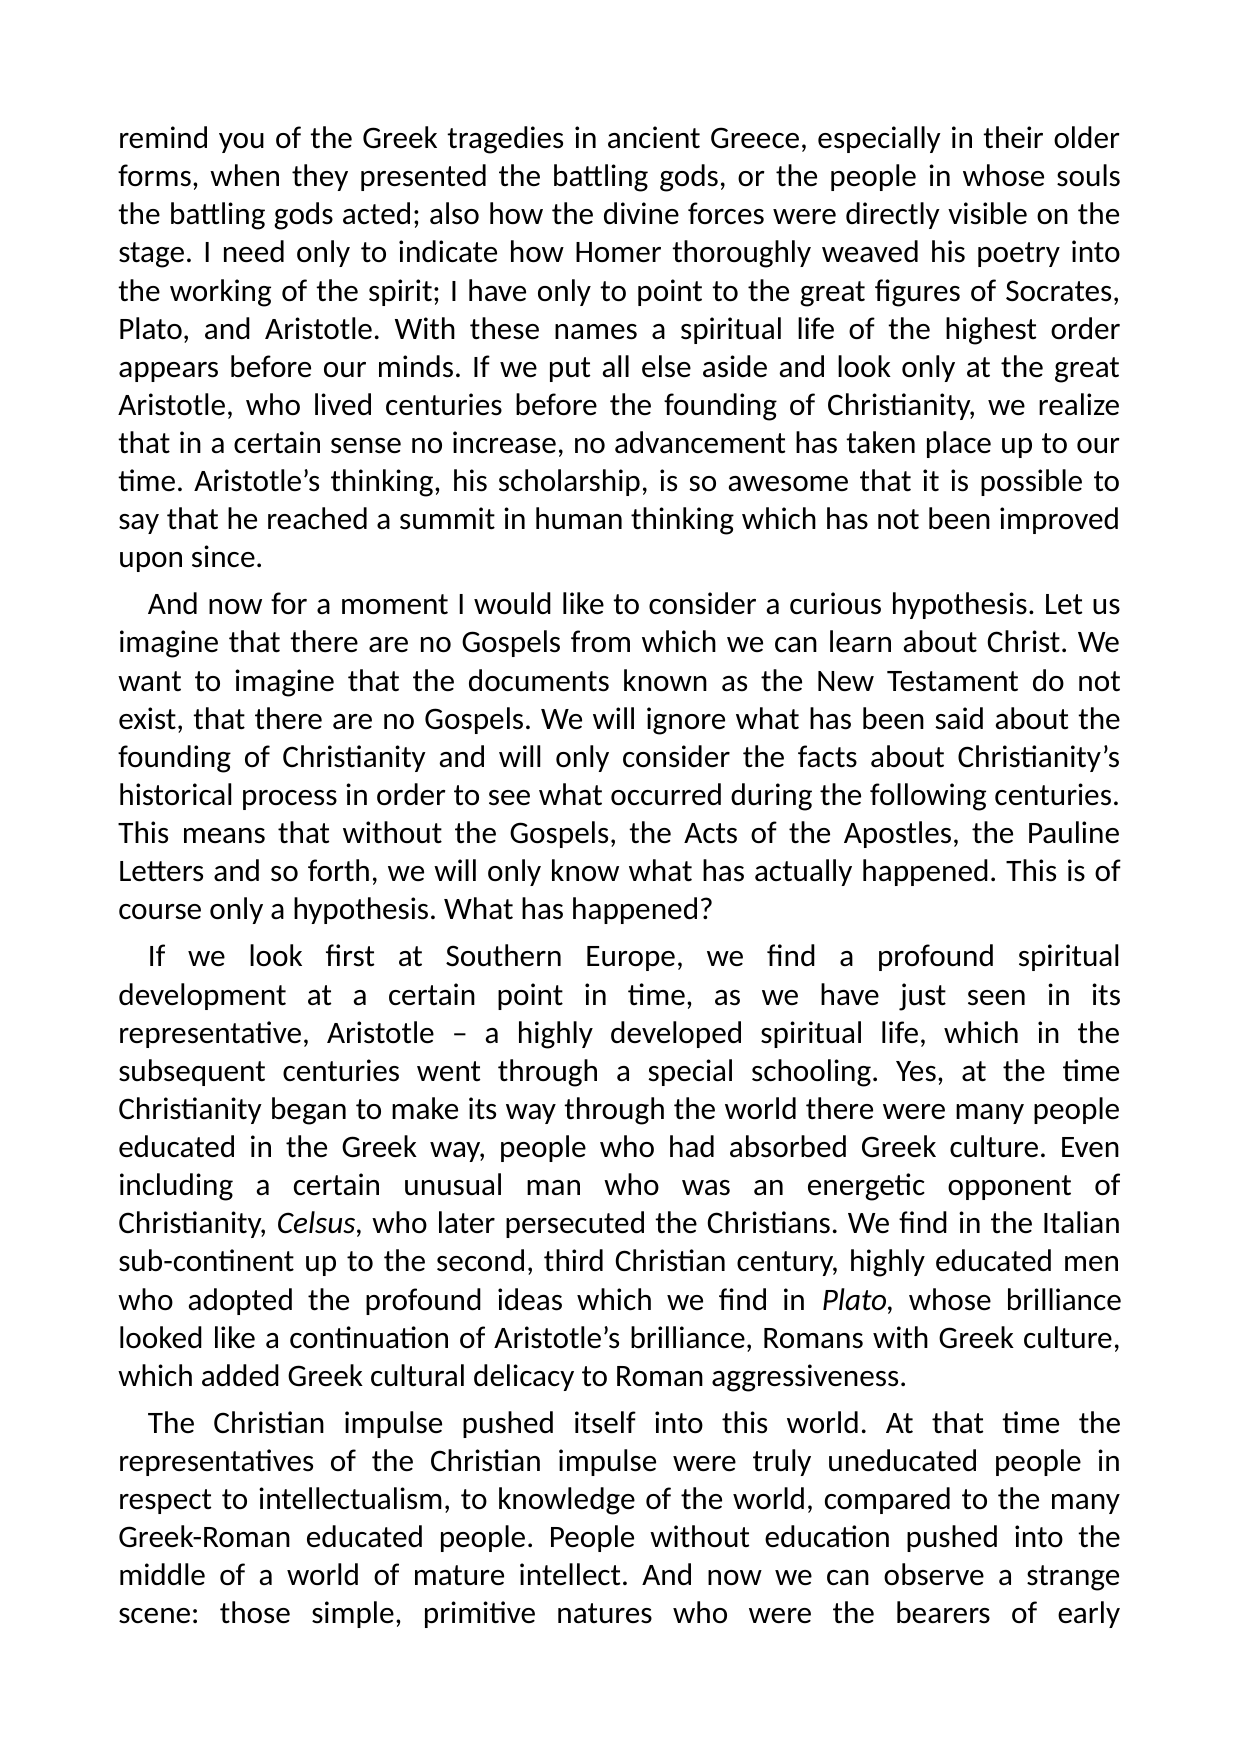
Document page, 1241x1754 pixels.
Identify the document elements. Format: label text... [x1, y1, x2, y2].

text remind you of the Greek tragedies in ancient Greece, especially in their older forms, when they presented the battling gods, or the people in whose souls the battling gods acted; also how the divine forces were directly visible on the stage. I need only to indicate how Homer thoroughly weaved his poetry into the working of the spirit; I have only to point to the great figures of Socrates, Plato, and Aristotle. With these names a spiritual life of the highest order appears before our minds. If we put all else aside and look only at the great Aristotle, who lived centuries before the founding of Christianity, we realize that in a certain sense no increase, no advancement has taken place up to our time. Aristotle’s thinking, his scholarship, is so awesome that it is possible to say that he reached a summit in human thinking which has not been improved upon since. [118, 118, 1122, 576]
text The Christian impulse pushed itself into this world. At that time the representatives of the Christian impulse were truly uneducated people in respect to intellectualism, to knowledge of the world, compared to the many Greek-Roman educated people. People without education pushed into the middle of a world of mature intellect. And now we can observe a strange scene: those simple, primitive natures who were the bearers of early [118, 1403, 1122, 1632]
text And now for a moment I would like to consider a curious hypothesis. Let us imagine that there are no Gospels from which we can learn about Christ. We want to imagine that the documents known as the New Testament do not exist, that there are no Gospels. We will ignore what has been said about the founding of Christianity and will only consider the facts about Christianity’s historical process in order to see what occurred during the following centuries. This means that without the Gospels, the Acts of the Apostles, the Pauline Letters and so forth, we will only know what has actually happened. This is of course only a hypothesis. What has happened? [118, 584, 1122, 928]
text If we look first at Southern Europe, we find a profound spiritual development at a certain point in time, as we have just seen in its representative, Aristotle – a highly developed spiritual life, which in the subsequent centuries went through a special schooling. Yes, at the time Christianity began to make its way through the world there were many people educated in the Greek way, people who had absorbed Greek culture. Even including a certain unusual man who was an energetic opponent of Christianity, Celsus, who later persecuted the Christians. We find in the Italian sub-continent up to the second, third Christian century, highly educated men who adopted the profound ideas which we find in Plato, whose brilliance looked like a continuation of Aristotle’s brilliance, Romans with Greek culture, which added Greek cultural delicacy to Roman aggressiveness. [118, 936, 1122, 1394]
